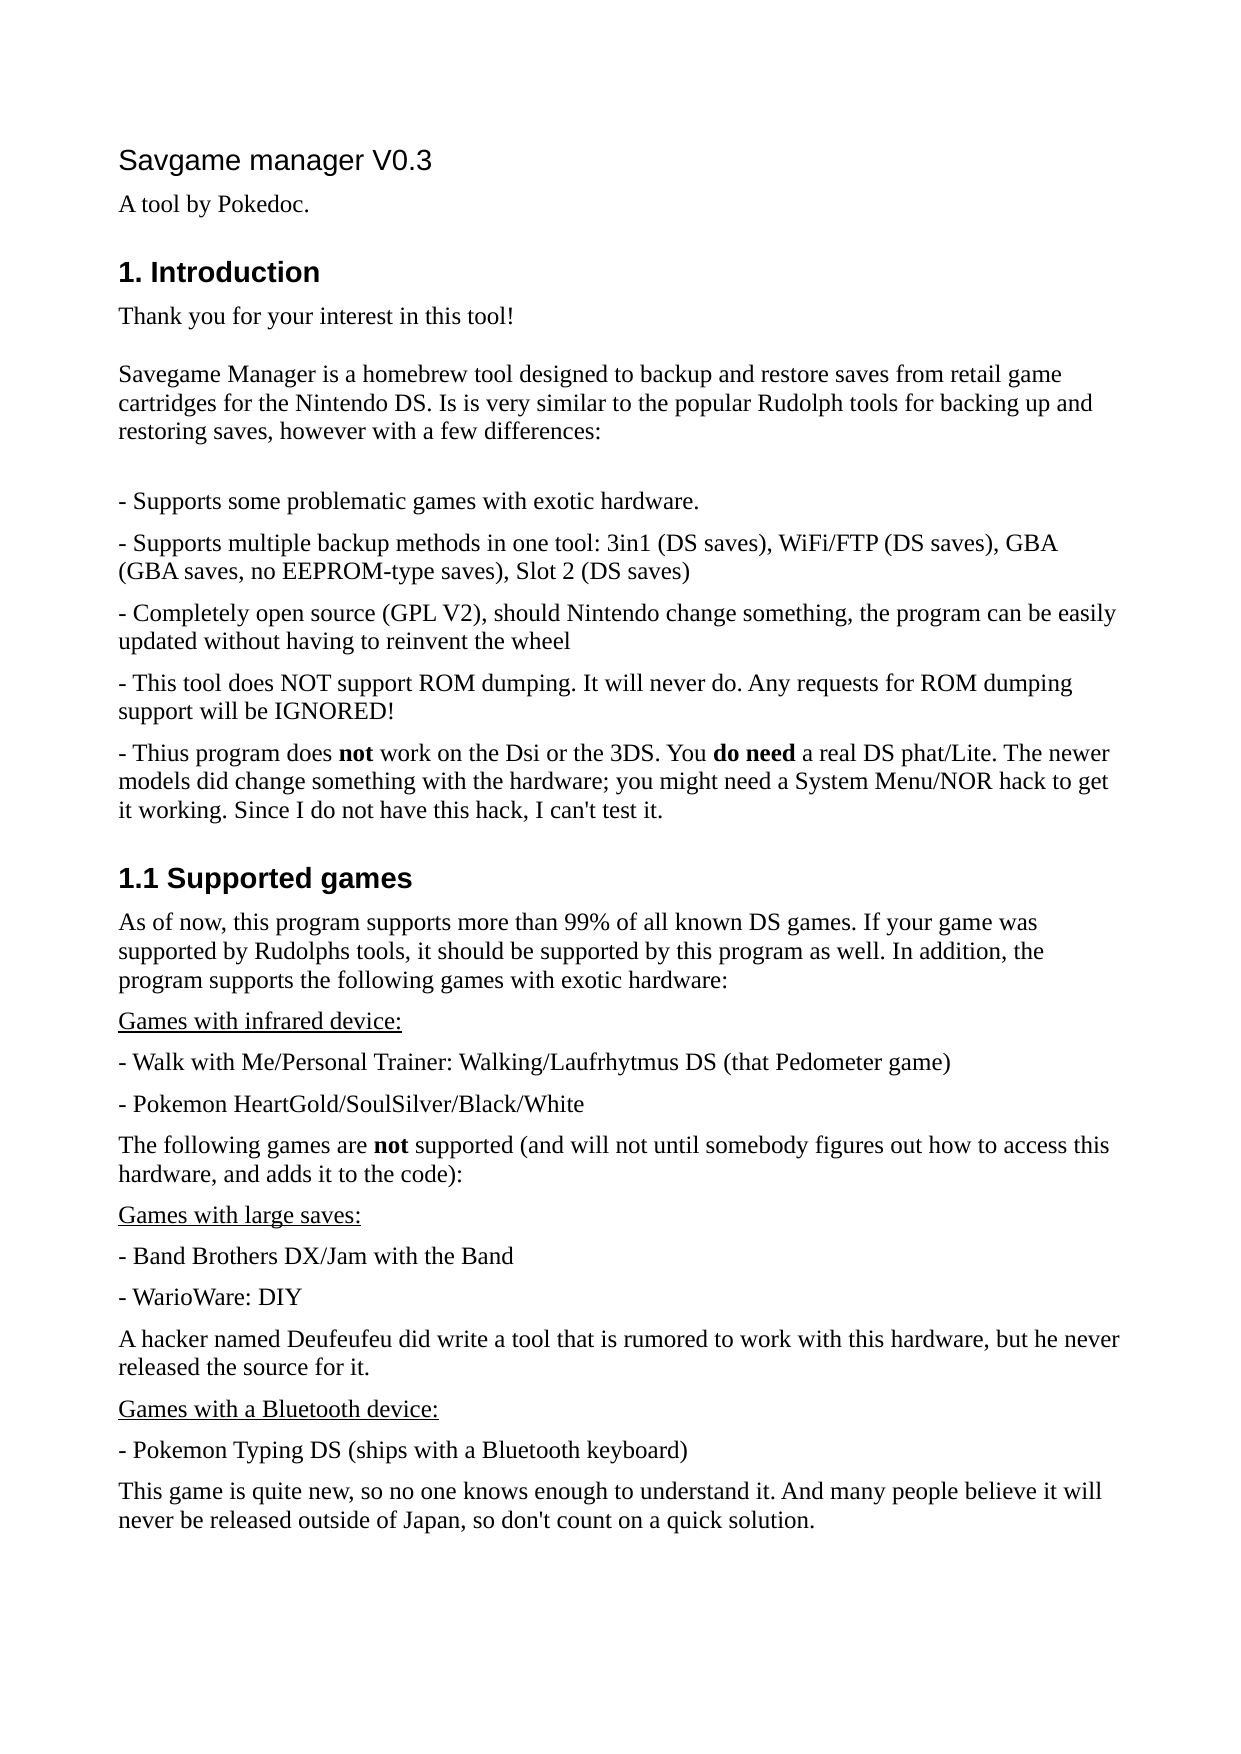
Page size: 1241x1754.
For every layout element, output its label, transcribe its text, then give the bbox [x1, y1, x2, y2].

text - Supports multiple backup methods in one tool: 3in1 (DS saves), WiFi/FTP (DS saves), GBA (GBA saves, no EEPROM-type saves), Slot 2 (DS saves) [118, 528, 1122, 585]
subtitle 1.1 Supported games [118, 861, 1122, 895]
text - Pokemon Typing DS (ships with a Bluetooth keyboard) [118, 1435, 1122, 1464]
text A hacker named Deufeufeu did write a tool that is rumored to work with this hardware, but he never released the source for it. [118, 1324, 1122, 1381]
text - Pokemon HeartGold/SoulSilver/Black/White [118, 1089, 1122, 1117]
text Games with infrared device: [118, 1006, 1122, 1035]
subtitle 1. Introduction [118, 255, 1122, 289]
text The following games are not supported (and will not until somebody figures out how to access this hardware, and adds it to the code): [118, 1130, 1122, 1187]
text Thank you for your interest in this tool! [118, 301, 1122, 330]
text - Band Brothers DX/Jam with the Band [118, 1241, 1122, 1270]
text Games with large saves: [118, 1200, 1122, 1229]
text - Supports some problematic games with exotic hardware. [118, 486, 1122, 515]
text - This tool does NOT support ROM dumping. It will never do. Any requests for ROM dumping support will be IGNORED! [118, 668, 1122, 725]
text - Thius program does not work on the Dsi or the 3DS. You do need a real DS phat/Lite. The newer models did change something with the hardware; you might need a System Menu/NOR hack to get it working. Since I do not have this hack, I can't test it. [118, 738, 1122, 824]
text As of now, this program supports more than 99% of all known DS games. If your game was supported by Rudolphs tools, it should be supported by this program as well. In addition, the program supports the following games with exotic hardware: [118, 907, 1122, 994]
text A tool by Pokedoc. [118, 189, 1122, 218]
text - Completely open source (GPL V2), should Nintendo change something, the program can be easily updated without having to reinvent the wheel [118, 598, 1122, 655]
text Savegame Manager is a homebrew tool designed to backup and restore saves from retail game cartridges for the Nintendo DS. Is is very similar to the popular Rudolph tools for backing up and restoring saves, however with a few differences: [118, 359, 1122, 445]
text This game is quite new, so no one knows enough to understand it. And many people believe it will never be released outside of Japan, so don't count on a quick solution. [118, 1476, 1122, 1534]
text Games with a Bluetooth device: [118, 1394, 1122, 1422]
text - WarioWare: DIY [118, 1282, 1122, 1311]
subtitle Savgame manager V0.3 [118, 143, 1122, 177]
text - Walk with Me/Personal Trainer: Walking/Laufrhytmus DS (that Pedometer game) [118, 1047, 1122, 1076]
